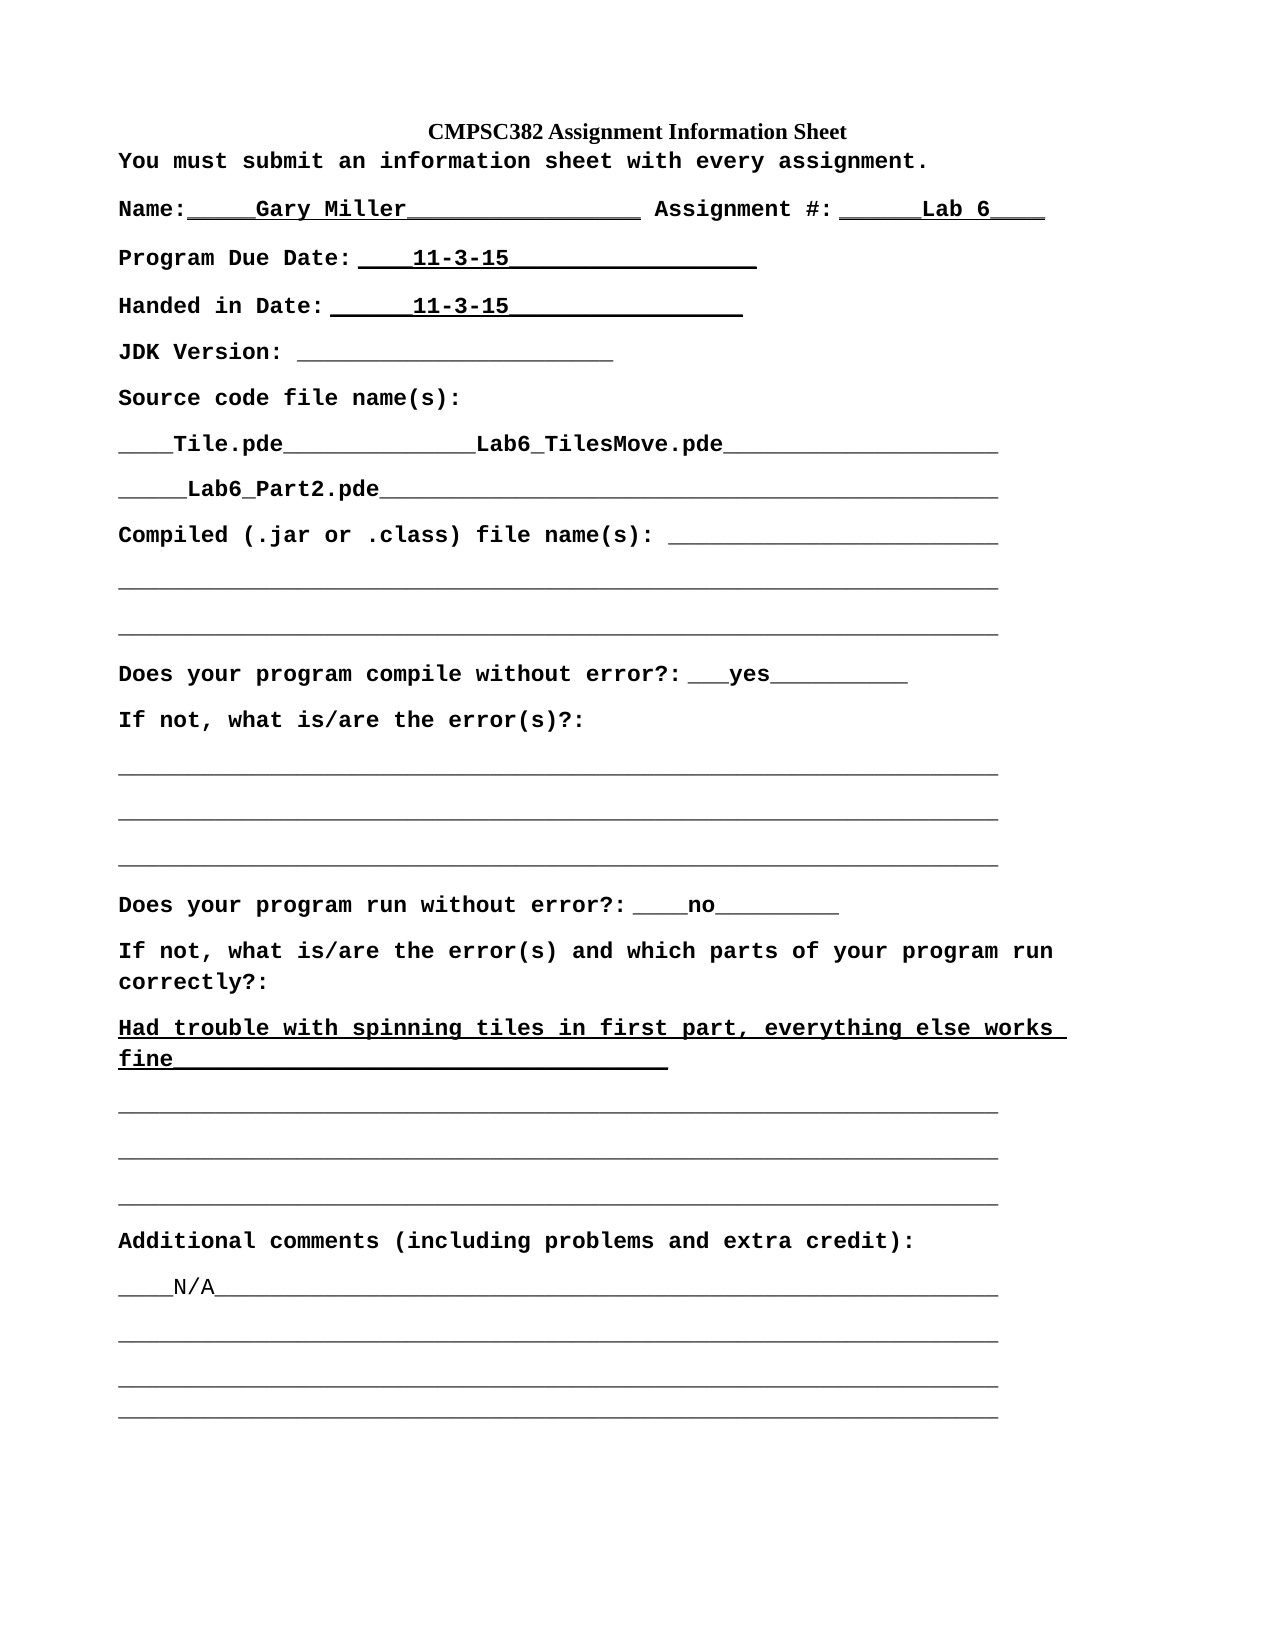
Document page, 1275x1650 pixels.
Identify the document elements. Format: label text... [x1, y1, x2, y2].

text ________________________________________________________________ [118, 845, 1157, 871]
text Compiled (.jar or .class) file name(s): ________________________ [118, 523, 1157, 549]
text ____N/A_________________________________________________________ [118, 1275, 1157, 1301]
text You must submit an information sheet with every assignment. [118, 150, 1157, 176]
text Name:_____Gary Miller_________________ Assignment #: ______Lab 6____ [118, 195, 1157, 223]
text _____Lab6_Part2.pde_____________________________________________ [118, 477, 1157, 503]
text ________________________________________________________________ [118, 1184, 1157, 1210]
text ________________________________________________________________ [118, 1093, 1157, 1119]
text ________________________________________________________________ [118, 1397, 1157, 1423]
text Program Due Date: ____11-3-15__________________ [118, 244, 1157, 272]
text Source code file name(s): [118, 386, 1157, 412]
text Does your program run without error?: ____no_________ [118, 891, 1157, 919]
text ____Tile.pde______________Lab6_TilesMove.pde____________________ [118, 432, 1157, 458]
text CMPSC382 Assignment Information Sheet [118, 118, 1157, 144]
text ________________________________________________________________ [118, 754, 1157, 780]
text Does your program compile without error?: ___yes__________ [118, 660, 1157, 688]
text Had trouble with spinning tiles in first part, everything else works fine____________________________________ [118, 1016, 1157, 1073]
text ________________________________________________________________ [118, 1138, 1157, 1164]
text Additional comments (including problems and extra credit): [118, 1229, 1157, 1256]
text ________________________________________________________________ [118, 569, 1157, 595]
text If not, what is/are the error(s)?: [118, 708, 1157, 734]
text ________________________________________________________________ [118, 1366, 1157, 1392]
text JDK Version: _______________________ [118, 341, 1157, 367]
text ________________________________________________________________ [118, 800, 1157, 826]
text Handed in Date: ______11-3-15_________________ [118, 292, 1157, 320]
text If not, what is/are the error(s) and which parts of your program run correctly?: [118, 939, 1157, 996]
text ________________________________________________________________ [118, 1321, 1157, 1347]
text ________________________________________________________________ [118, 614, 1157, 640]
